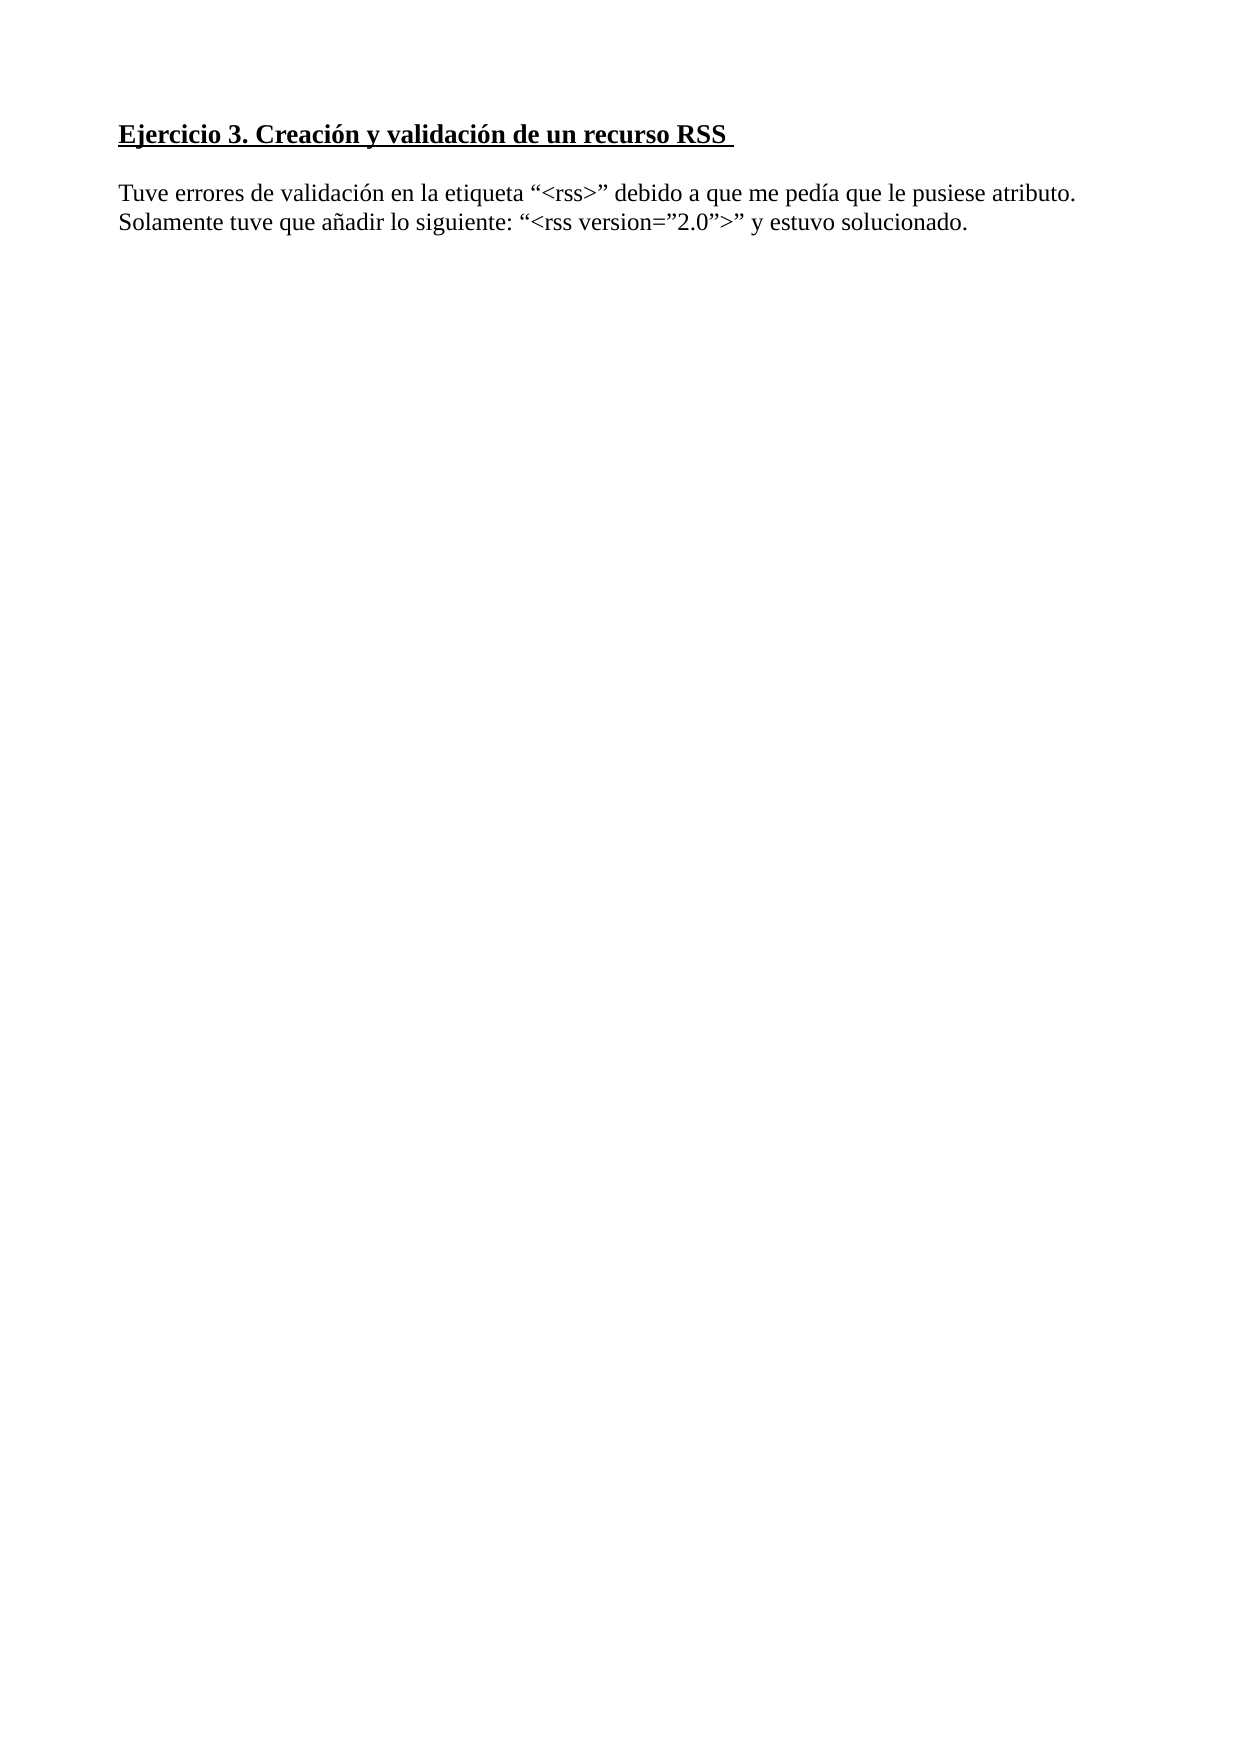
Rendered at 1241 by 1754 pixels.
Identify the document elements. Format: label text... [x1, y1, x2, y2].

text Solamente tuve que añadir lo siguiente: “<rss version=”2.0”>” y estuvo solucionado. [118, 207, 1122, 236]
text Ejercicio 3. Creación y validación de un recurso RSS [118, 118, 1122, 149]
text Tuve errores de validación en la etiqueta “<rss>” debido a que me pedía que le pusiese atributo. [118, 178, 1122, 207]
